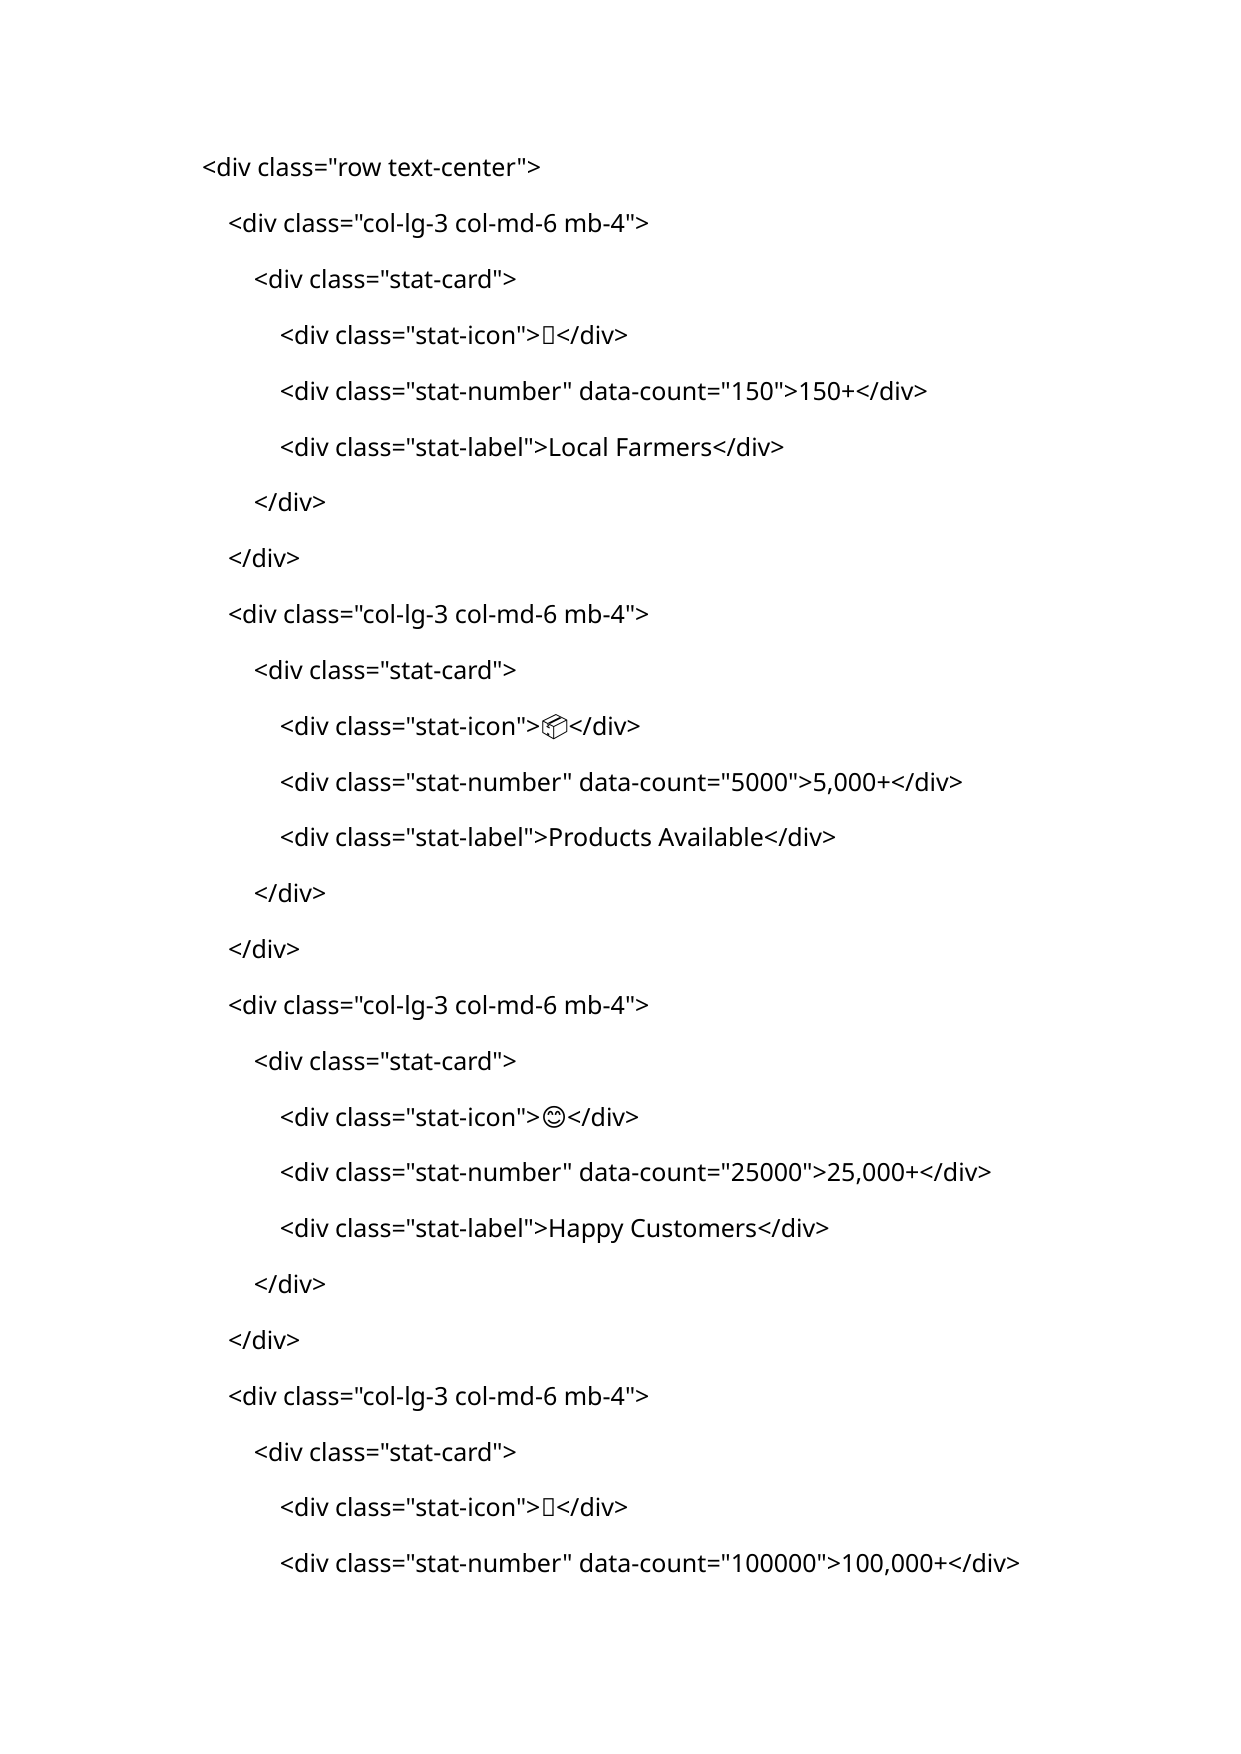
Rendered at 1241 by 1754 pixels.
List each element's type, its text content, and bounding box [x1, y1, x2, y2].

text </div> [150, 485, 1090, 519]
text <div class="stat-label">Local Farmers</div> [150, 429, 1090, 463]
text <div class="stat-number" data-count="5000">5,000+</div> [150, 764, 1090, 798]
text </div> [150, 1322, 1090, 1357]
text </div> [150, 541, 1090, 575]
text <div class="stat-icon">😊</div> [150, 1099, 1090, 1133]
text </div> [150, 876, 1090, 910]
text <div class="col-lg-3 col-md-6 mb-4"> [150, 987, 1090, 1022]
text </div> [150, 932, 1090, 966]
text </div> [150, 1267, 1090, 1301]
text <div class="stat-number" data-count="150">150+</div> [150, 373, 1090, 407]
text <div class="col-lg-3 col-md-6 mb-4"> [150, 1378, 1090, 1412]
text <div class="stat-card"> [150, 262, 1090, 296]
text <div class="col-lg-3 col-md-6 mb-4"> [150, 597, 1090, 631]
text <div class="col-lg-3 col-md-6 mb-4"> [150, 206, 1090, 240]
text <div class="stat-label">Happy Customers</div> [150, 1211, 1090, 1245]
text <div class="stat-card"> [150, 1043, 1090, 1077]
text <div class="stat-number" data-count="25000">25,000+</div> [150, 1155, 1090, 1189]
text <div class="stat-icon">📦</div> [150, 708, 1090, 742]
text <div class="row text-center"> [150, 150, 1090, 184]
text <div class="stat-card"> [150, 652, 1090, 687]
text <div class="stat-label">Products Available</div> [150, 820, 1090, 854]
text <div class="stat-card"> [150, 1434, 1090, 1468]
text <div class="stat-number" data-count="100000">100,000+</div> [150, 1546, 1090, 1580]
text <div class="stat-icon">🌱</div> [150, 317, 1090, 352]
text <div class="stat-icon">🚚</div> [150, 1490, 1090, 1524]
